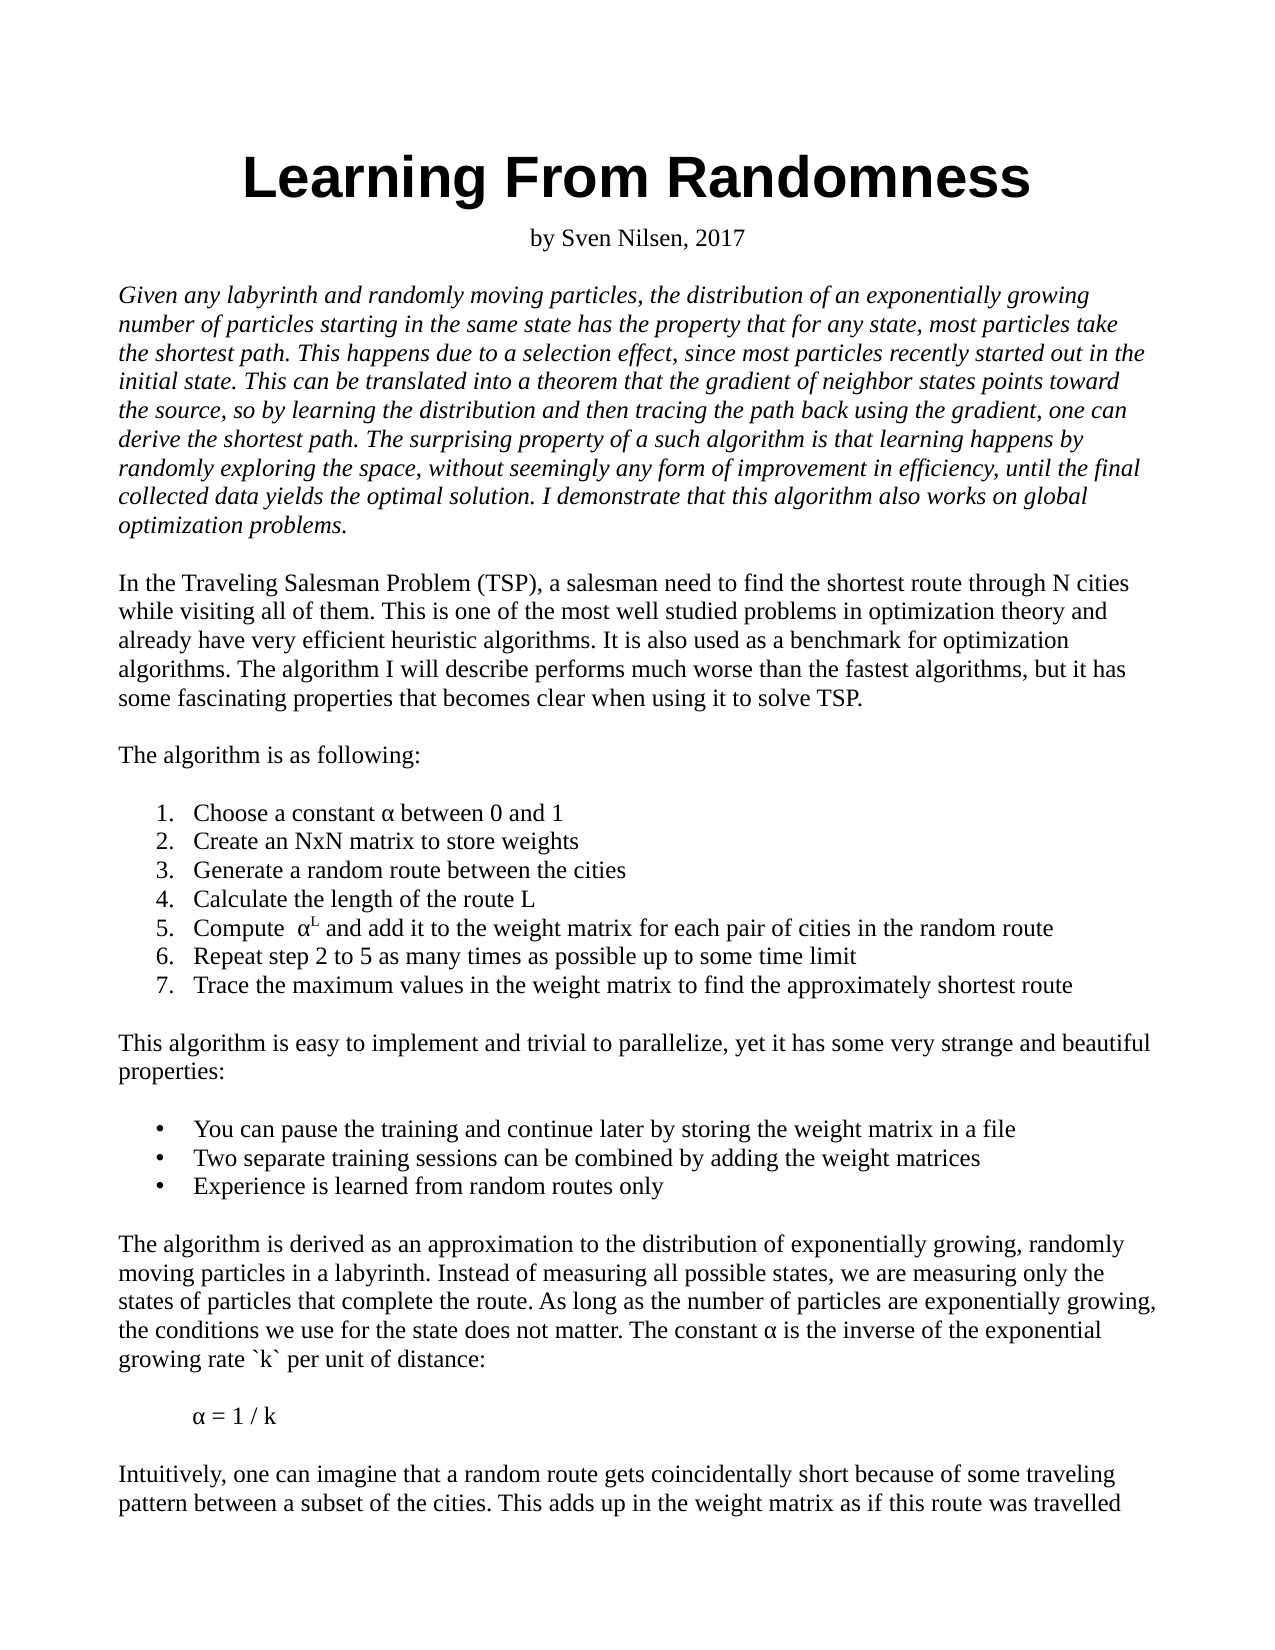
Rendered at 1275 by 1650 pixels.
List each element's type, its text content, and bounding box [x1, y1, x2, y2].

list Choose a constant α between 0 and 1 [156, 798, 1157, 826]
text by Sven Nilsen, 2017 [118, 223, 1157, 251]
list Trace the maximum values in the weight matrix to find the approximately shortest route [156, 970, 1157, 999]
text Given any labyrinth and randomly moving particles, the distribution of an exponentially growing number of particles starting in the same state has the property that for any state, most particles take the shortest path. This happens due to a selection effect, since most particles recently started out in the initial state. This can be translated into a theorem that the gradient of neighbor states points toward the source, so by learning the distribution and then tracing the path back using the gradient, one can derive the shortest path. The surprising property of a such algorithm is that learning happens by randomly exploring the space, without seemingly any form of improvement in efficiency, until the final collected data yields the optimal solution. I demonstrate that this algorithm also works on global optimization problems. [118, 280, 1157, 539]
title Learning From Randomness [118, 143, 1157, 210]
list Experience is learned from random routes only [156, 1171, 1157, 1200]
text Intuitively, one can imagine that a random route gets coincidentally short because of some traveling pattern between a subset of the cities. This adds up in the weight matrix as if this route was travelled [118, 1459, 1157, 1516]
text The algorithm is as following: [118, 740, 1157, 769]
text This algorithm is easy to implement and trivial to parallelize, yet it has some very strange and beautiful properties: [118, 1028, 1157, 1085]
text The algorithm is derived as an approximation to the distribution of exponentially growing, randomly moving particles in a labyrinth. Instead of measuring all possible states, we are measuring only the states of particles that complete the route. As long as the number of particles are exponentially growing, the conditions we use for the state does not matter. The constant α is the inverse of the exponential growing rate `k` per unit of distance: [118, 1229, 1157, 1373]
text α = 1 / k [118, 1401, 1157, 1430]
list Generate a random route between the cities [156, 855, 1157, 884]
list Calculate the length of the route L [156, 884, 1157, 913]
list Create an NxN matrix to store weights [156, 826, 1157, 855]
list Repeat step 2 to 5 as many times as possible up to some time limit [156, 941, 1157, 970]
list Two separate training sessions can be combined by adding the weight matrices [156, 1143, 1157, 1171]
list You can pause the training and continue later by storing the weight matrix in a file [156, 1114, 1157, 1143]
list Compute αL and add it to the weight matrix for each pair of cities in the random route [156, 913, 1157, 941]
text In the Traveling Salesman Problem (TSP), a salesman need to find the shortest route through N cities while visiting all of them. This is one of the most well studied problems in optimization theory and already have very efficient heuristic algorithms. It is also used as a benchmark for optimization algorithms. The algorithm I will describe performs much worse than the fastest algorithms, but it has some fascinating properties that becomes clear when using it to solve TSP. [118, 568, 1157, 711]
